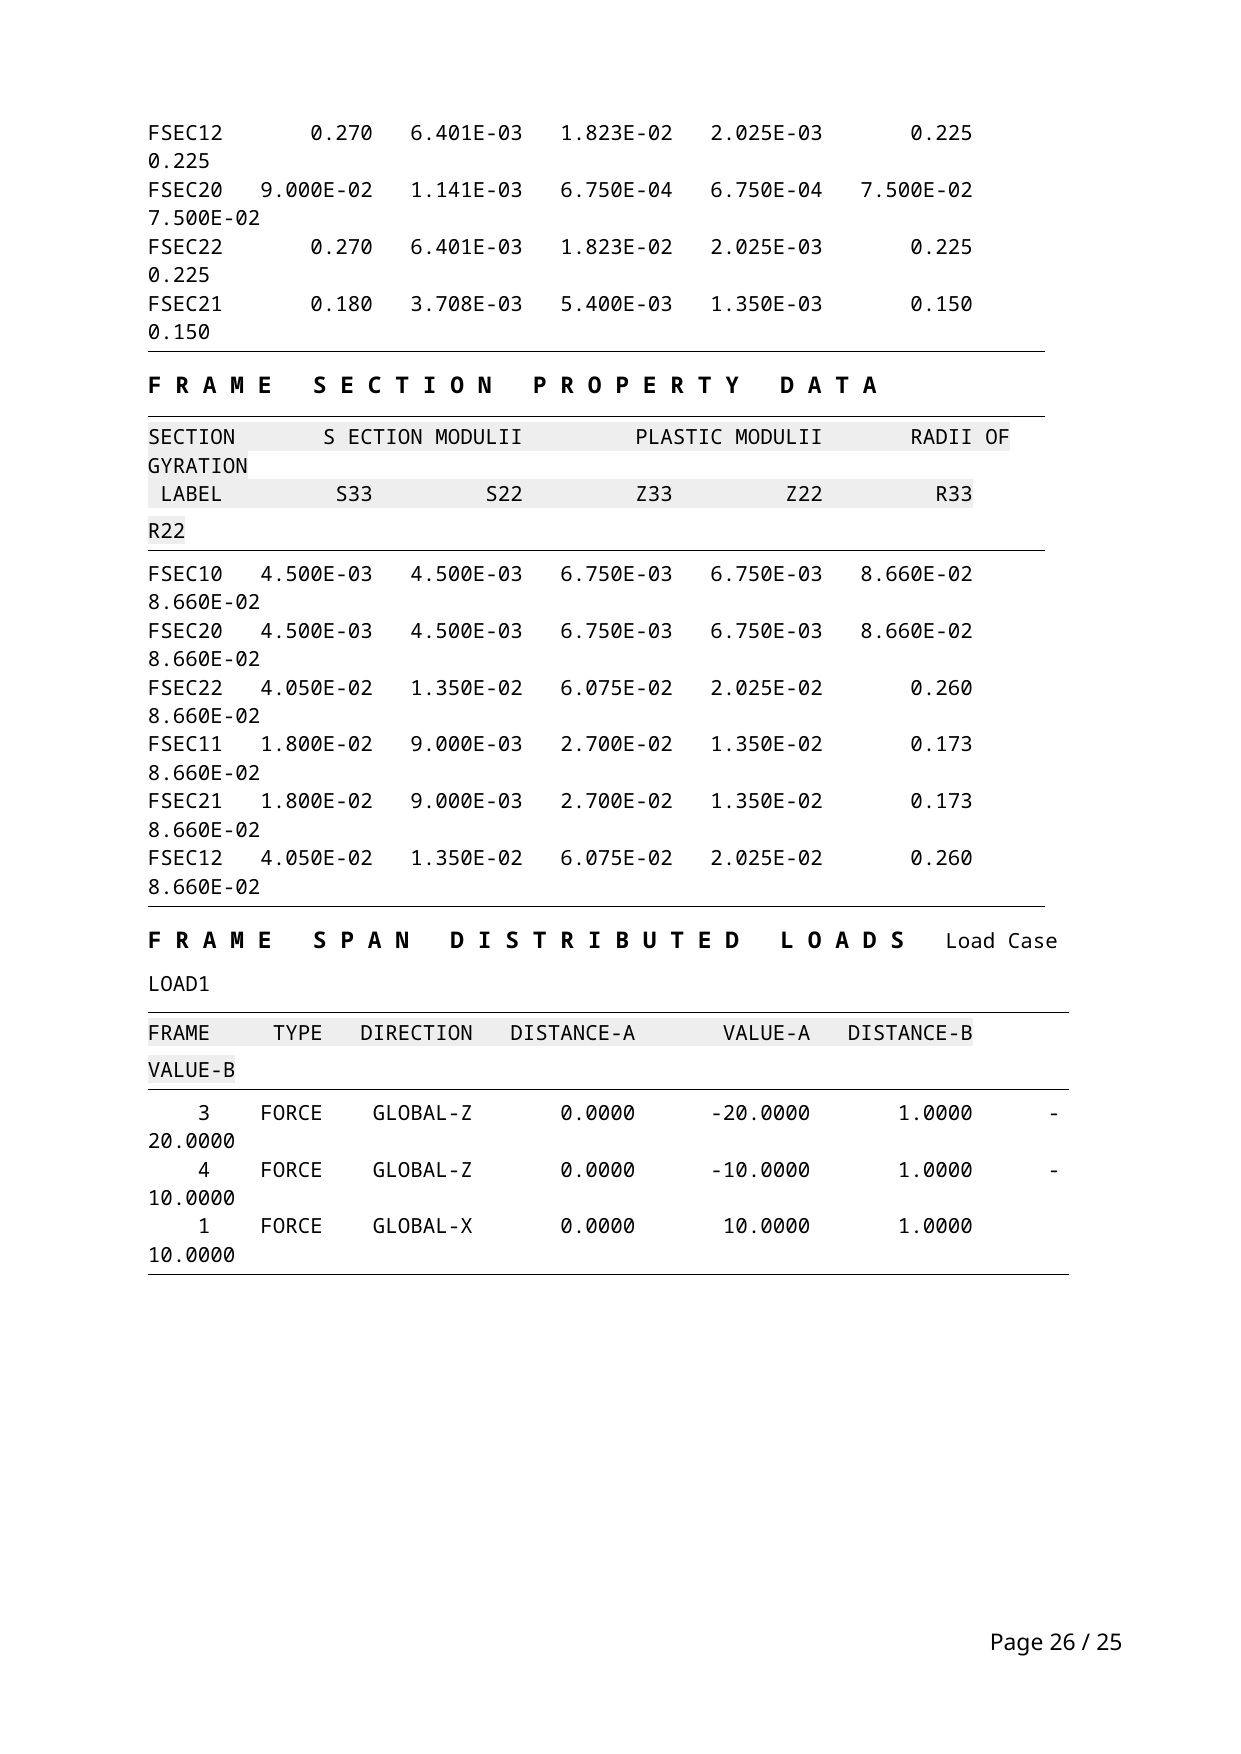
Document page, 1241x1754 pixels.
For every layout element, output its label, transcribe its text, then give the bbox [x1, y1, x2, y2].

text FSEC21 0.180 3.708E-03 5.400E-03 1.350E-03 0.150 0.150 [148, 289, 1045, 351]
text LABEL S33 S22 Z33 Z22 R33 R22 [148, 479, 1045, 550]
text 4 FORCE GLOBAL-Z 0.0000 -10.0000 1.0000 -10.0000 [148, 1155, 1069, 1212]
text 1 FORCE GLOBAL-X 0.0000 10.0000 1.0000 10.0000 [148, 1212, 1069, 1274]
text SECTION S ECTION MODULII PLASTIC MODULII RADII OF GYRATION [148, 417, 1045, 479]
text FSEC10 4.500E-03 4.500E-03 6.750E-03 6.750E-03 8.660E-02 8.660E-02 [148, 559, 1045, 616]
text FSEC12 0.270 6.401E-03 1.823E-02 2.025E-03 0.225 0.225 [148, 118, 1045, 175]
text FSEC12 4.050E-02 1.350E-02 6.075E-02 2.025E-02 0.260 8.660E-02 [148, 843, 1045, 906]
text FSEC20 9.000E-02 1.141E-03 6.750E-04 6.750E-04 7.500E-02 7.500E-02 [148, 175, 1045, 232]
text FSEC22 4.050E-02 1.350E-02 6.075E-02 2.025E-02 0.260 8.660E-02 [148, 673, 1045, 729]
text FRAME TYPE DIRECTION DISTANCE-A VALUE-A DISTANCE-B VALUE-B [148, 1013, 1069, 1089]
text 3 FORCE GLOBAL-Z 0.0000 -20.0000 1.0000 -20.0000 [148, 1098, 1069, 1155]
text FSEC11 1.800E-02 9.000E-03 2.700E-02 1.350E-02 0.173 8.660E-02 [148, 729, 1045, 786]
text F R A M E S E C T I O N P R O P E R T Y D A T A [148, 369, 1122, 401]
text FSEC22 0.270 6.401E-03 1.823E-02 2.025E-03 0.225 0.225 [148, 232, 1045, 289]
text F R A M E S P A N D I S T R I B U T E D L O A D S Load Case LOAD1 [148, 924, 1122, 998]
text FSEC21 1.800E-02 9.000E-03 2.700E-02 1.350E-02 0.173 8.660E-02 [148, 786, 1045, 843]
text FSEC20 4.500E-03 4.500E-03 6.750E-03 6.750E-03 8.660E-02 8.660E-02 [148, 616, 1045, 673]
